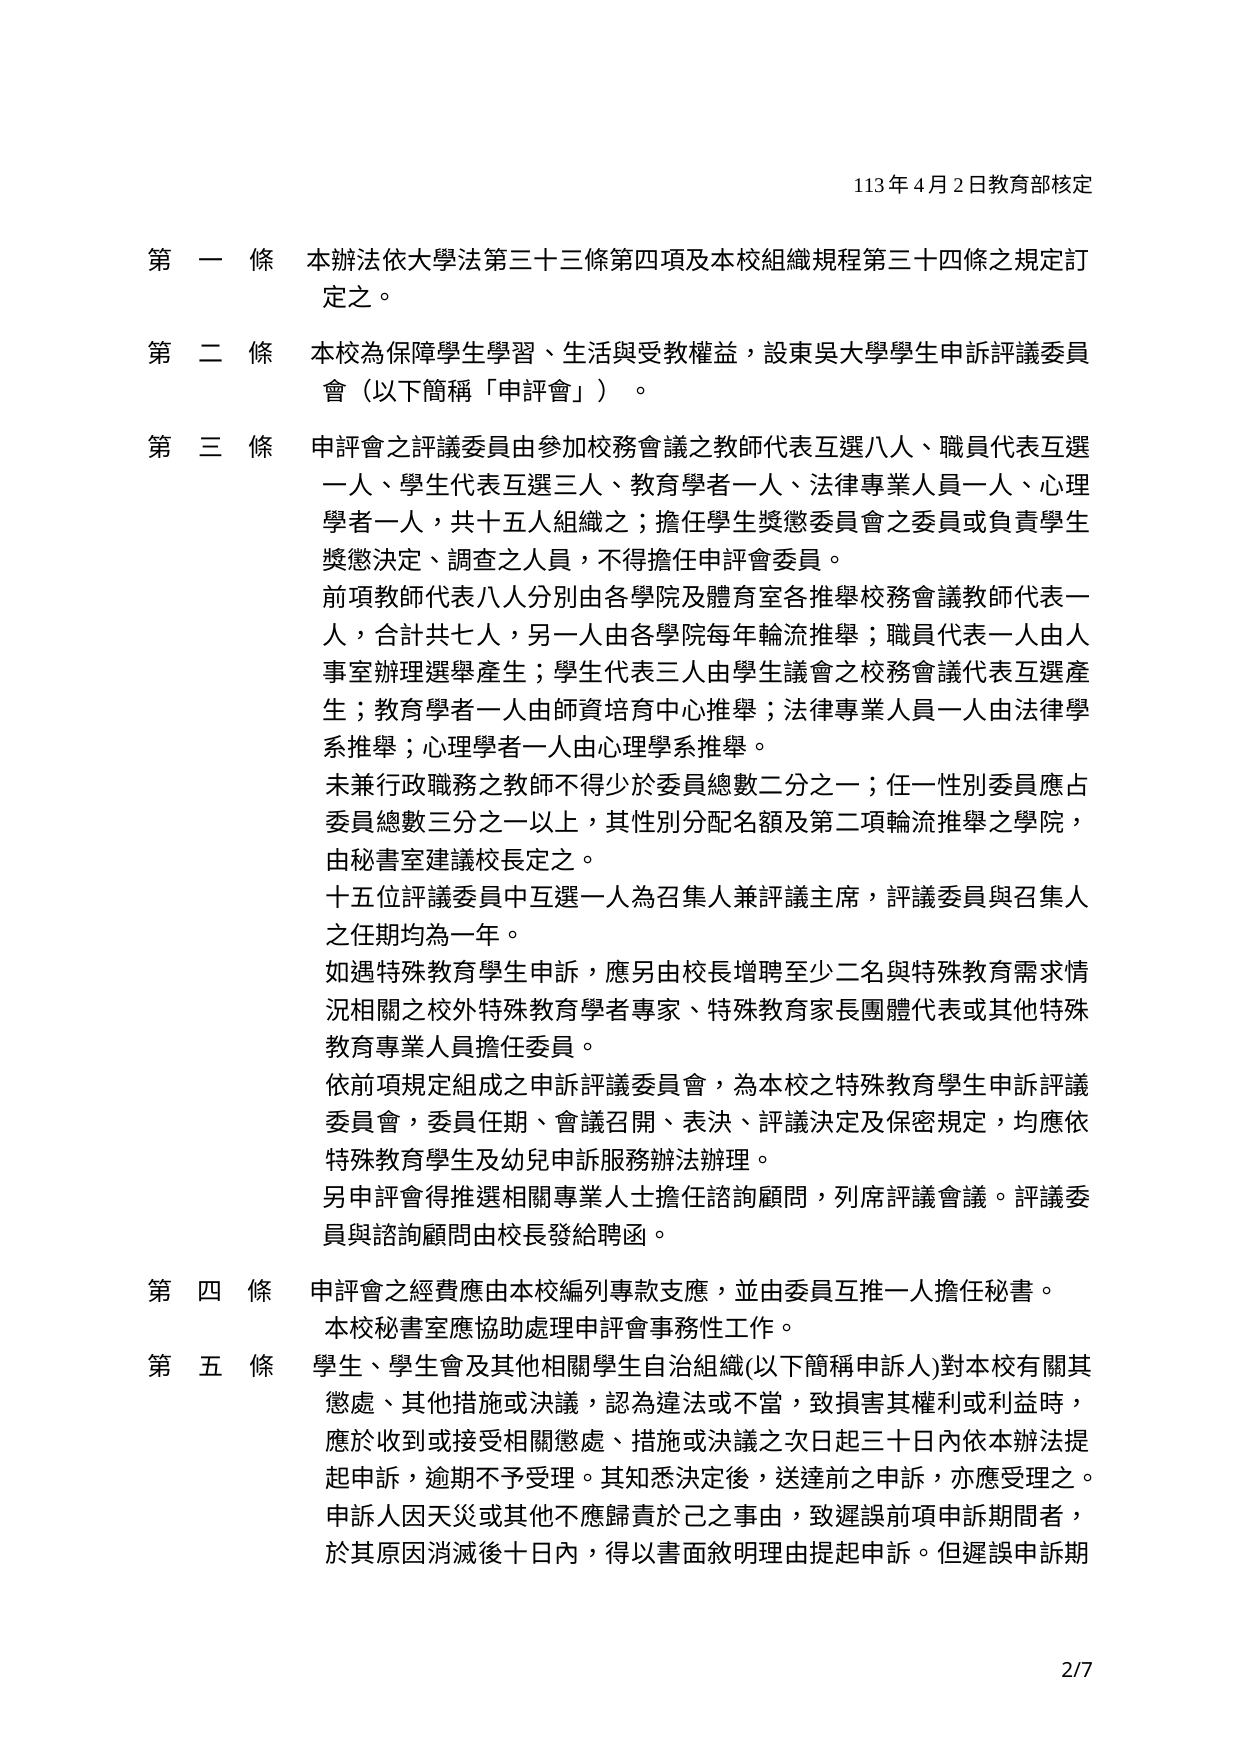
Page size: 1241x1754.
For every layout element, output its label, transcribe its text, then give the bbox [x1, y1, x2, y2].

text 第 三 條 申評會之評議委員由參加校務會議之教師代表互選八人、職員代表互選一人、學生代表互選三人、教育學者一人、法律專業人員一人、心理學者一人，共十五人組織之；擔任學生獎懲委員會之委員或負責學生獎懲決定、調查之人員，不得擔任申評會委員。 [148, 427, 1092, 577]
text 十五位評議委員中互選一人為召集人兼評議主席，評議委員與召集人之任期均為一年。 [325, 877, 1092, 952]
text 依前項規定組成之申訴評議委員會，為本校之特殊教育學生申訴評議委員會，委員任期、會議召開、表決、評議決定及保密規定，均應依特殊教育學生及幼兒申訴服務辦法辦理。 [325, 1064, 1092, 1177]
text 前項教師代表八人分別由各學院及體育室各推舉校務會議教師代表一人，合計共七人，另一人由各學院每年輪流推舉；職員代表一人由人事室辦理選舉產生；學生代表三人由學生議會之校務會議代表互選產生；教育學者一人由師資培育中心推舉；法律專業人員一人由法律學系推舉；心理學者一人由心理學系推舉。 [323, 577, 1092, 764]
text 第 五 條 學生、學生會及其他相關學生自治組織(以下簡稱申訴人)對本校有關其懲處、其他措施或決議，認為違法或不當，致損害其權利或利益時，應於收到或接受相關懲處、措施或決議之次日起三十日內依本辦法提起申訴，逾期不予受理。其知悉決定後，送達前之申訴，亦應受理之。 [148, 1346, 1092, 1496]
text 第 二 條 本校為保障學生學習、生活與受教權益，設東吳大學學生申訴評議委員會（以下簡稱「申評會」） 。 [148, 333, 1092, 408]
text 另申評會得推選相關專業人士擔任諮詢顧問，列席評議會議。評議委員與諮詢顧問由校長發給聘函。 [323, 1177, 1092, 1252]
text 第 四 條 申評會之經費應由本校編列專款支應，並由委員互推一人擔任秘書。 [148, 1271, 1092, 1308]
text 申訴人因天災或其他不應歸責於己之事由，致遲誤前項申訴期間者，於其原因消滅後十日內，得以書面敘明理由提起申訴。但遲誤申訴期 [325, 1496, 1092, 1571]
text 本校秘書室應協助處理申評會事務性工作。 [324, 1308, 1092, 1346]
text 第 一 條 本辦法依大學法第三十三條第四項及本校組織規程第三十四條之規定訂定之。 [148, 239, 1092, 314]
text 如遇特殊教育學生申訴，應另由校長增聘至少二名與特殊教育需求情況相關之校外特殊教育學者專家、特殊教育家長團體代表或其他特殊教育專業人員擔任委員。 [325, 952, 1092, 1064]
text 113年4月2日教育部核定 [458, 164, 1092, 202]
text 未兼行政職務之教師不得少於委員總數二分之一；任一性別委員應占委員總數三分之一以上，其性別分配名額及第二項輪流推舉之學院，由秘書室建議校長定之。 [325, 764, 1092, 877]
